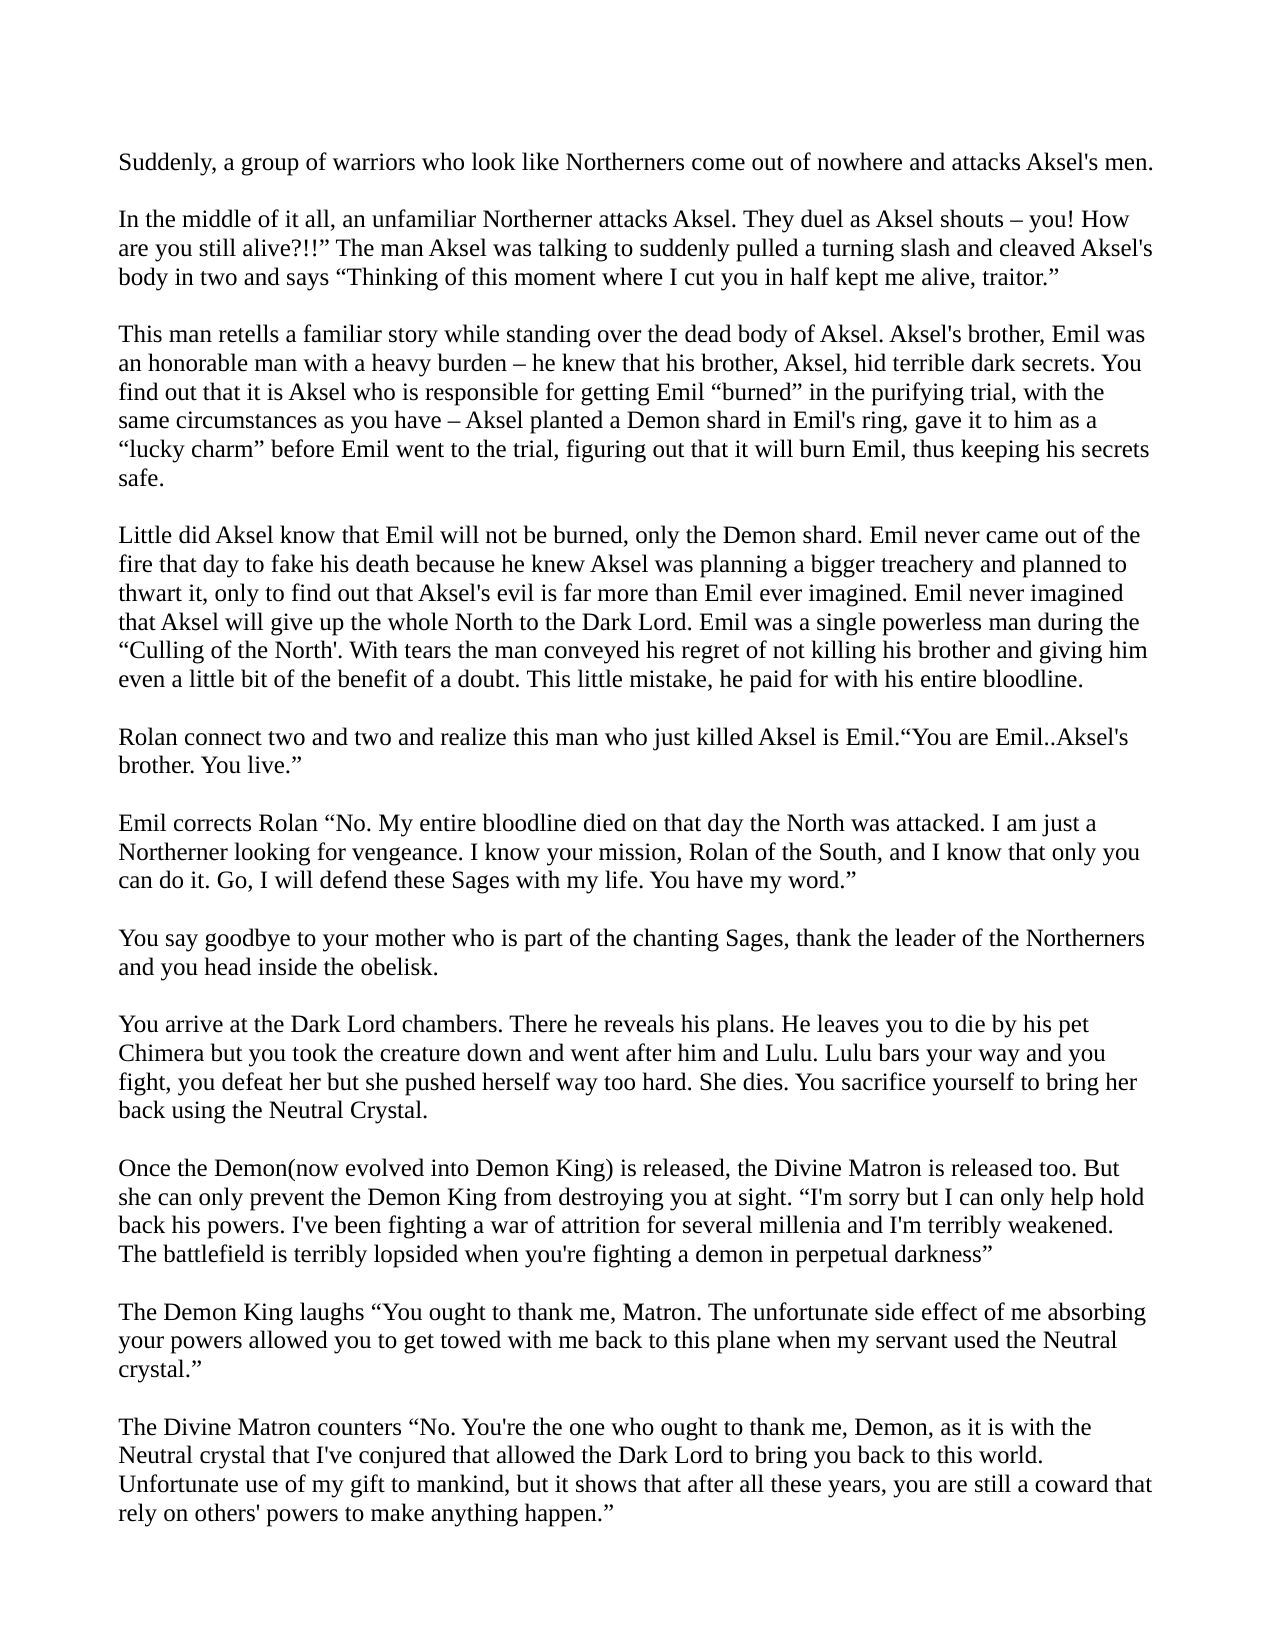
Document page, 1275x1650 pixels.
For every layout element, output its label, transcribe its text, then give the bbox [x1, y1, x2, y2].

text In the middle of it all, an unfamiliar Northerner attacks Aksel. They duel as Aksel shouts – you! How are you still alive?!!” The man Aksel was talking to suddenly pulled a turning slash and cleaved Aksel's body in two and says “Thinking of this moment where I cut you in half kept me alive, traitor.” [118, 204, 1157, 291]
text You arrive at the Dark Lord chambers. There he reveals his plans. He leaves you to die by his pet Chimera but you took the creature down and went after him and Lulu. Lulu bars your way and you fight, you defeat her but she pushed herself way too hard. She dies. You sacrifice yourself to bring her back using the Neutral Crystal. [118, 1009, 1157, 1124]
text You say goodbye to your mother who is part of the chanting Sages, thank the leader of the Northerners and you head inside the obelisk. [118, 923, 1157, 981]
text The Divine Matron counters “No. You're the one who ought to thank me, Demon, as it is with the Neutral crystal that I've conjured that allowed the Dark Lord to bring you back to this world. Unfortunate use of my gift to mankind, but it shows that after all these years, you are still a coward that rely on others' powers to make anything happen.” [118, 1412, 1157, 1527]
text Rolan connect two and two and realize this man who just killed Aksel is Emil.“You are Emil..Aksel's brother. You live.” [118, 722, 1157, 779]
text Once the Demon(now evolved into Demon King) is released, the Divine Matron is released too. But she can only prevent the Demon King from destroying you at sight. “I'm sorry but I can only help hold back his powers. I've been fighting a war of attrition for several millenia and I'm terribly weakened. The battlefield is terribly lopsided when you're fighting a demon in perpetual darkness” [118, 1153, 1157, 1268]
text Little did Aksel know that Emil will not be burned, only the Demon shard. Emil never came out of the fire that day to fake his death because he knew Aksel was planning a bigger treachery and planned to thwart it, only to find out that Aksel's evil is far more than Emil ever imagined. Emil never imagined that Aksel will give up the whole North to the Dark Lord. Emil was a single powerless man during the “Culling of the North'. With tears the man conveyed his regret of not killing his brother and giving him even a little bit of the benefit of a doubt. This little mistake, he paid for with his entire bloodline. [118, 521, 1157, 693]
text This man retells a familiar story while standing over the dead body of Aksel. Aksel's brother, Emil was an honorable man with a heavy burden – he knew that his brother, Aksel, hid terrible dark secrets. You find out that it is Aksel who is responsible for getting Emil “burned” in the purifying trial, with the same circumstances as you have – Aksel planted a Demon shard in Emil's ring, gave it to him as a “lucky charm” before Emil went to the trial, figuring out that it will burn Emil, thus keeping his secrets safe. [118, 319, 1157, 492]
text Suddenly, a group of warriors who look like Northerners come out of nowhere and attacks Aksel's men. [118, 147, 1157, 176]
text Emil corrects Rolan “No. My entire bloodline died on that day the North was attacked. I am just a Northerner looking for vengeance. I know your mission, Rolan of the South, and I know that only you can do it. Go, I will defend these Sages with my life. You have my word.” [118, 808, 1157, 894]
text The Demon King laughs “You ought to thank me, Matron. The unfortunate side effect of me absorbing your powers allowed you to get towed with me back to this plane when my servant used the Neutral crystal.” [118, 1297, 1157, 1383]
